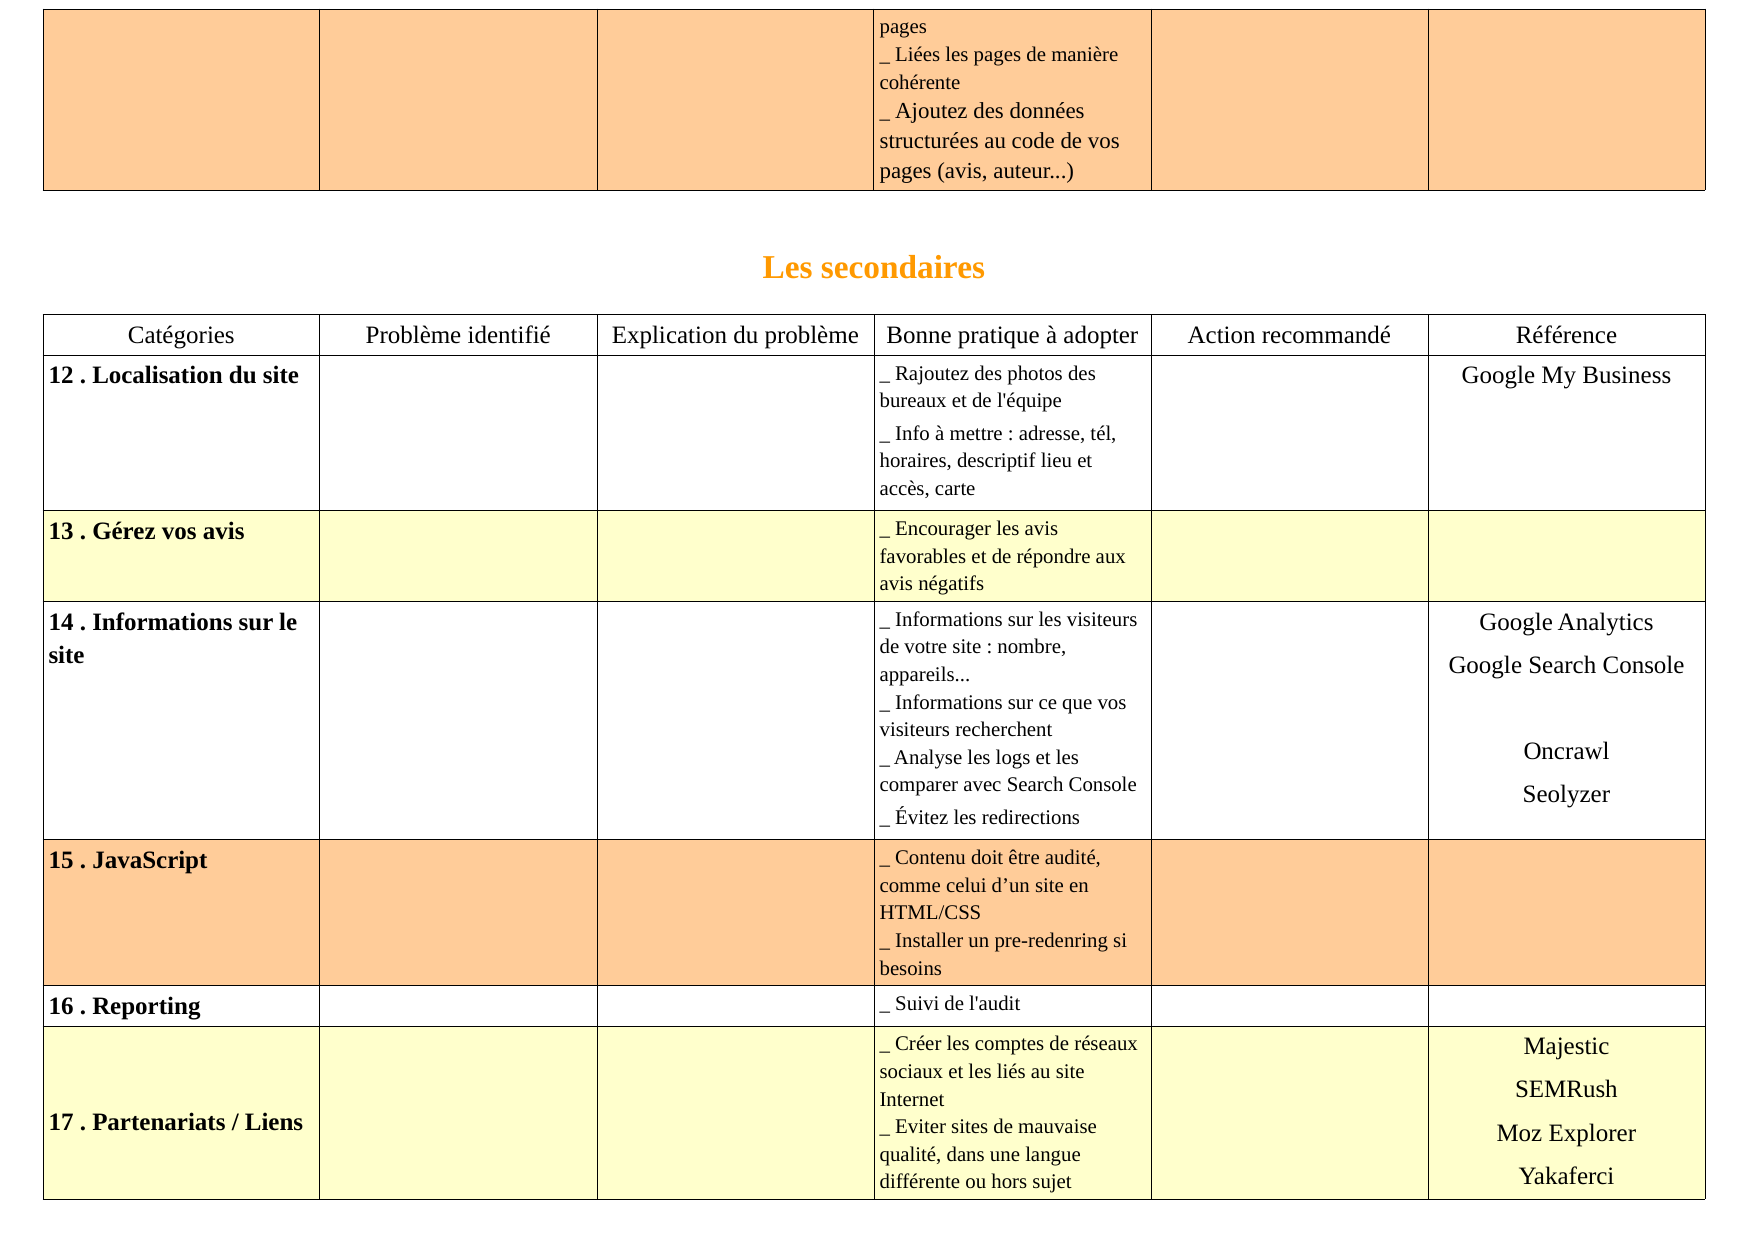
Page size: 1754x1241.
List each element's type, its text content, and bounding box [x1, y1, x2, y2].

table_cell [1152, 10, 1428, 190]
table_header Action recommandé [1152, 315, 1428, 355]
table_header Référence [1429, 315, 1705, 355]
table_header Explication du problème [598, 315, 874, 355]
table_header Catégories [44, 315, 319, 355]
table_cell [598, 602, 874, 839]
table_cell [1429, 840, 1705, 985]
table_cell [598, 986, 874, 1026]
table_cell [1429, 10, 1705, 190]
table_cell [1152, 986, 1428, 1026]
table_cell [1152, 840, 1428, 985]
table_cell _ Informations sur les visiteurs de votre site : nombre, appareils... _ Informations sur ce que vos visiteurs recherchent _ Analyse les logs et les comparer avec Search Console _ Évitez les redirections [875, 602, 1151, 839]
table_cell _ Rajoutez des photos des bureaux et de l'équipe _ Info à mettre : adresse, tél, horaires, descriptif lieu et accès, carte [875, 356, 1151, 510]
table_cell [1152, 356, 1428, 510]
text Les secondaires [43, 247, 1705, 286]
table_cell [1152, 1027, 1428, 1199]
table_cell [598, 10, 873, 190]
table_cell [320, 1027, 597, 1199]
table_cell _ Contenu doit être audité, comme celui d’un site en HTML/CSS _ Installer un pre-redenring si besoins [875, 840, 1151, 985]
table_cell pages _ Liées les pages de manière cohérente _ Ajoutez des données structurées au code de vos pages (avis, auteur...) [874, 10, 1151, 190]
table_cell [598, 840, 874, 985]
table_cell [320, 356, 597, 510]
table_cell [1152, 511, 1428, 601]
table_cell 14 . Informations sur le site [44, 602, 319, 839]
table_cell [320, 602, 597, 839]
table_cell [44, 10, 319, 190]
table_header Bonne pratique à adopter [875, 315, 1151, 355]
table_cell _ Créer les comptes de réseaux sociaux et les liés au site Internet _ Eviter sites de mauvaise qualité, dans une langue différente ou hors sujet [875, 1027, 1151, 1199]
table_cell [1429, 986, 1705, 1026]
table_cell [320, 10, 597, 190]
table_cell [1429, 511, 1705, 601]
table_cell 17 . Partenariats / Liens [44, 1027, 319, 1199]
table_cell 16 . Reporting [44, 986, 319, 1026]
table_cell [598, 1027, 874, 1199]
table_cell [598, 356, 874, 510]
table_cell [320, 986, 597, 1026]
table_cell [320, 840, 597, 985]
table_cell [598, 511, 874, 601]
table_cell _ Encourager les avis favorables et de répondre aux avis négatifs [875, 511, 1151, 601]
table_cell Majestic SEMRush Moz Explorer Yakaferci [1429, 1027, 1705, 1199]
table_cell Google My Business [1429, 356, 1705, 510]
table_cell [1152, 602, 1428, 839]
table_cell [320, 511, 597, 601]
table_cell Google Analytics Google Search Console Oncrawl Seolyzer [1429, 602, 1705, 839]
table_header Problème identifié [320, 315, 597, 355]
table_cell 15 . JavaScript [44, 840, 319, 985]
table_cell 13 . Gérez vos avis [44, 511, 319, 601]
table_cell _ Suivi de l'audit [875, 986, 1151, 1026]
table_cell 12 . Localisation du site [44, 356, 319, 510]
